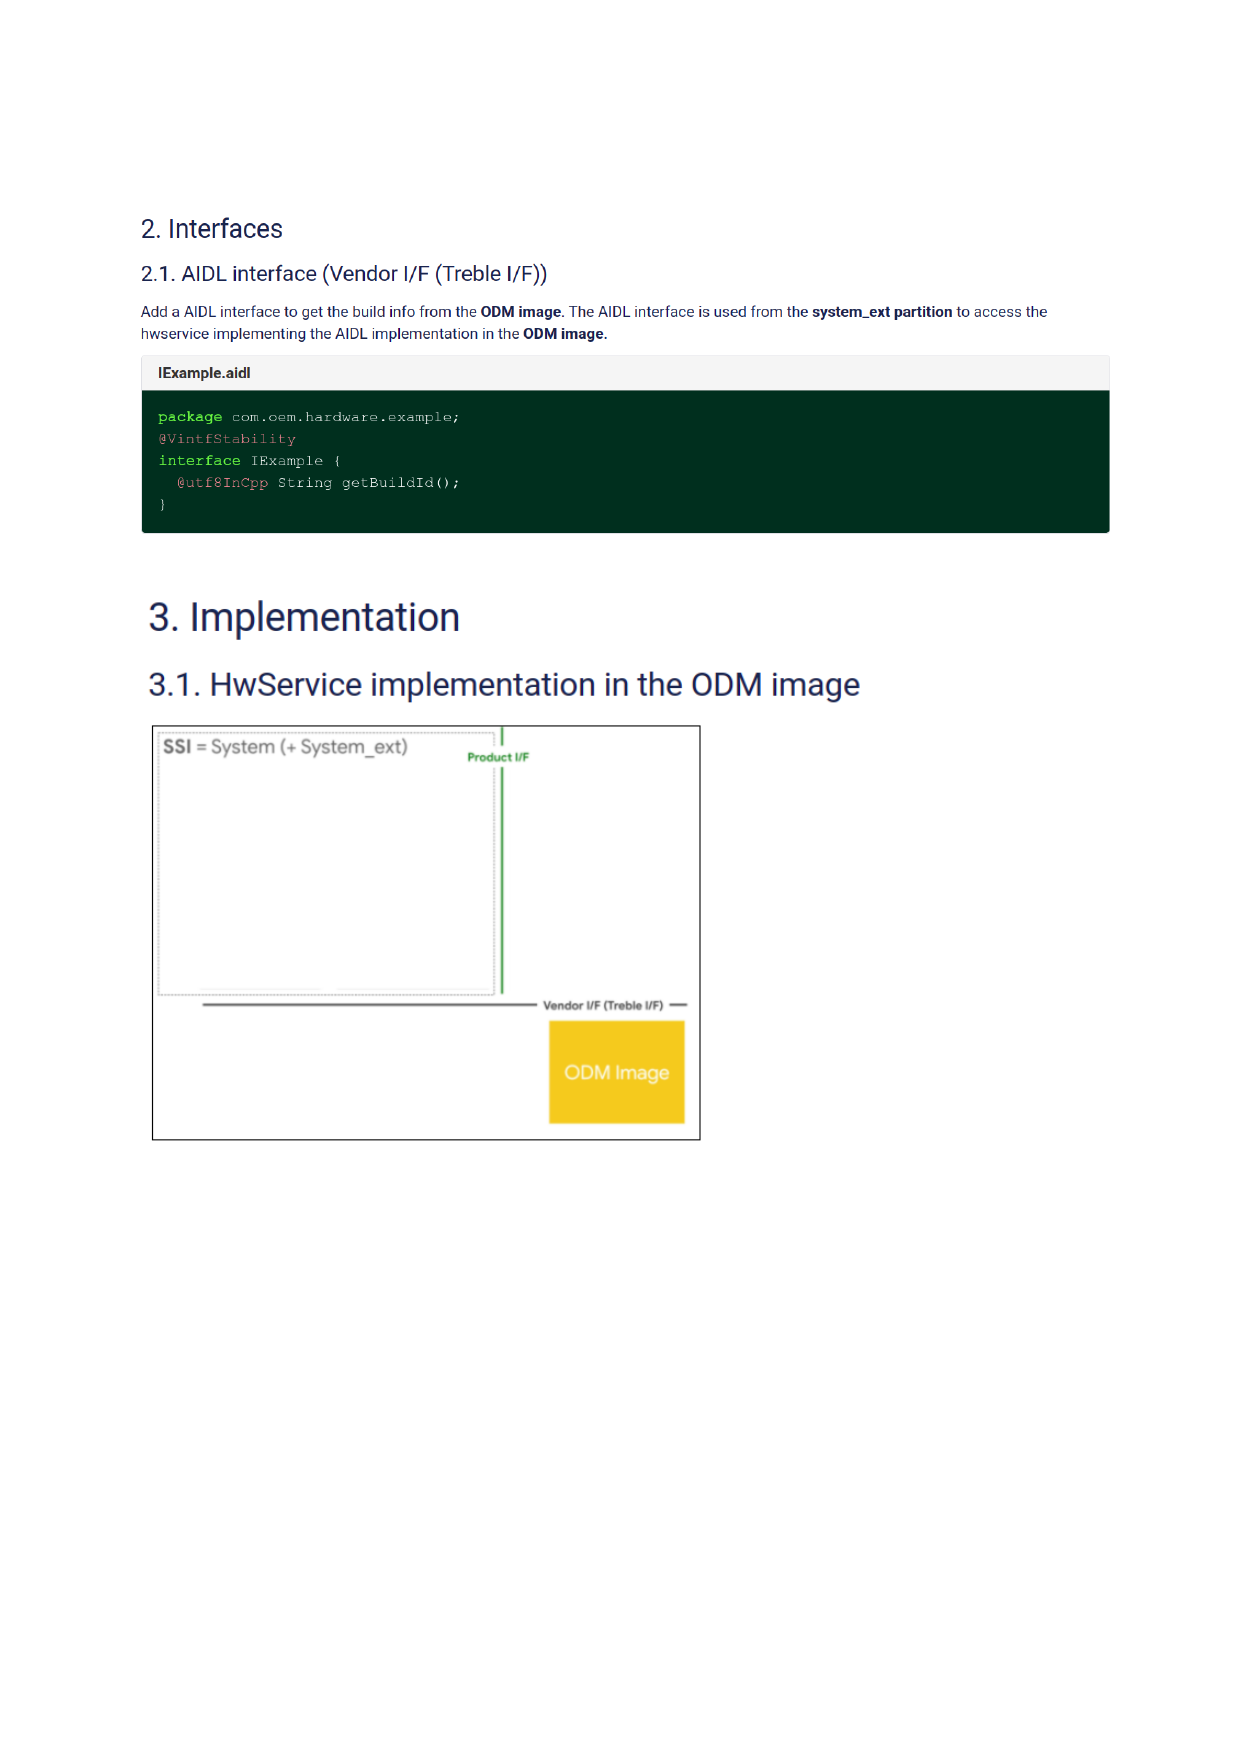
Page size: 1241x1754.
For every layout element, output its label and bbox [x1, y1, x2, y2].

picture [118, 204, 1123, 559]
picture [118, 586, 1123, 1158]
